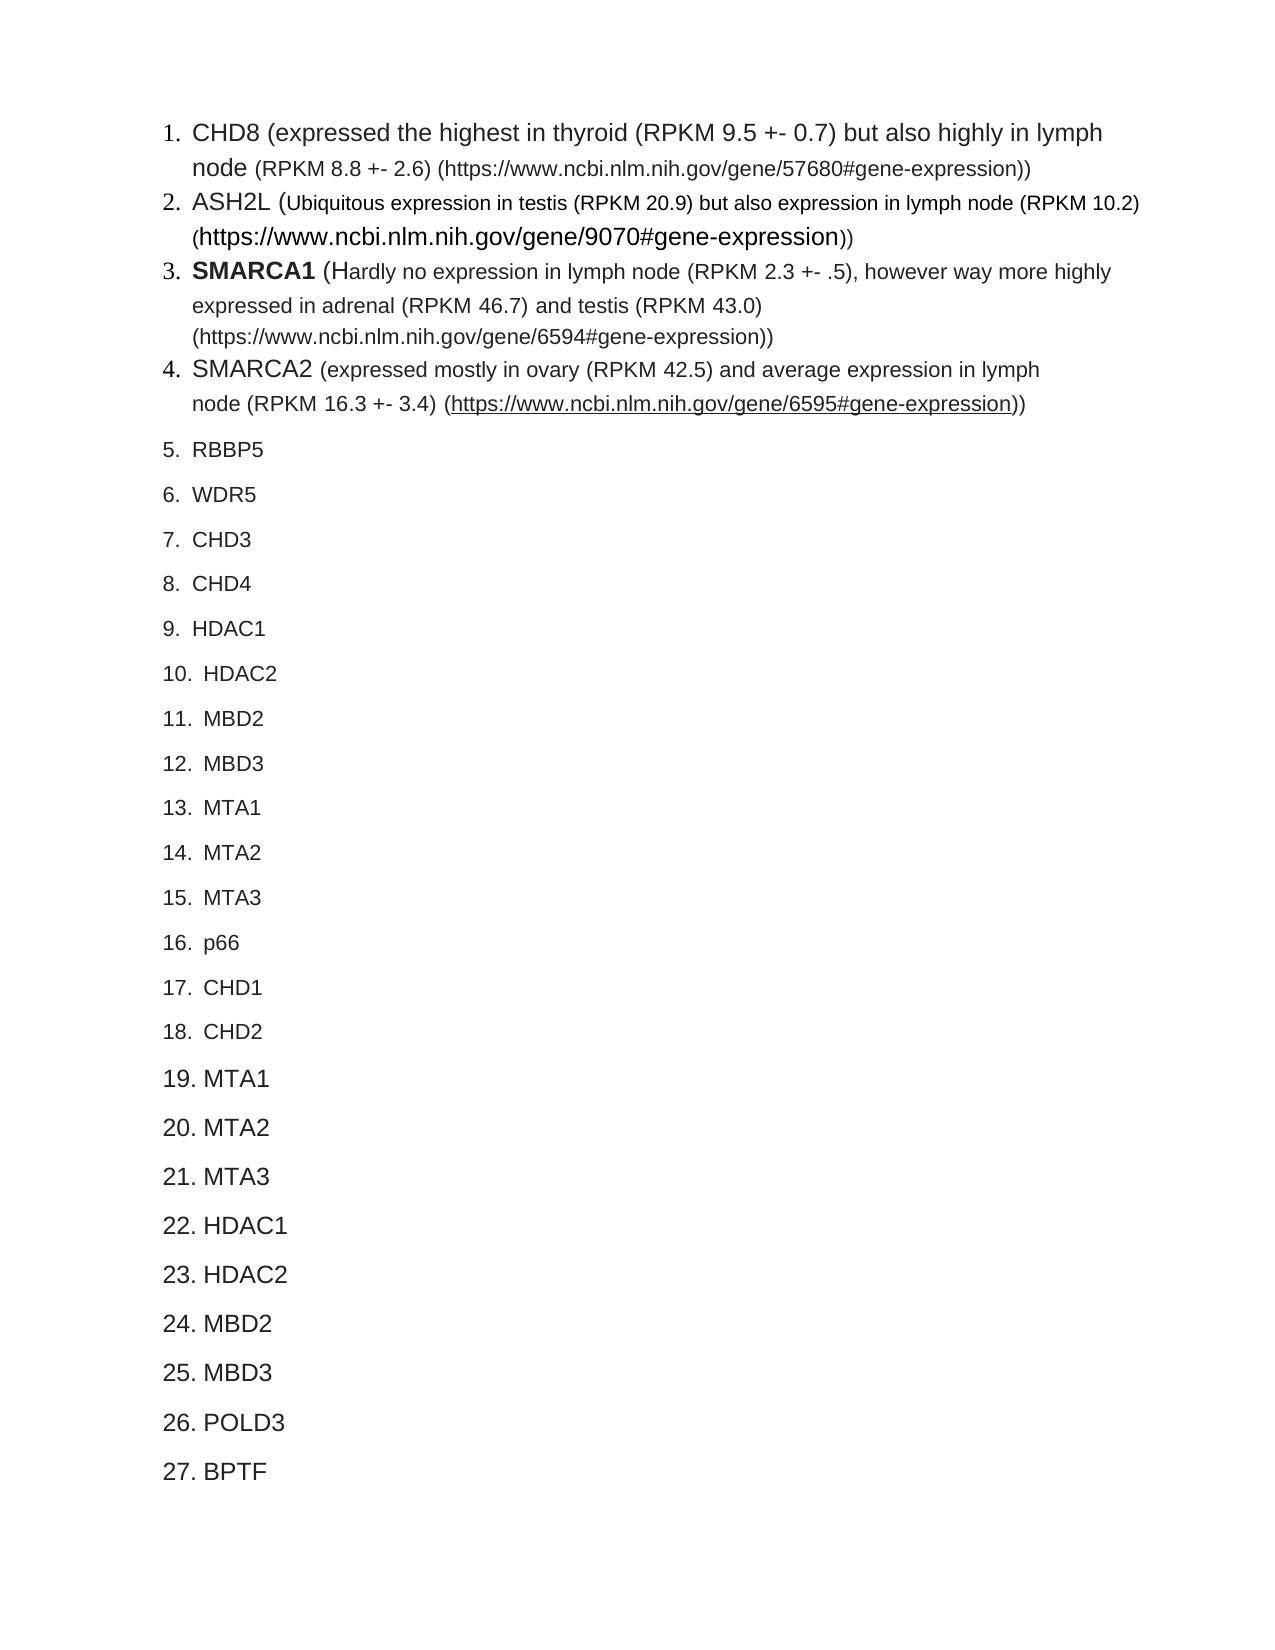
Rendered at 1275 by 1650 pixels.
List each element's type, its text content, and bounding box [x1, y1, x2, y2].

list CHD3 [162, 527, 1157, 552]
list RBBP5 [162, 437, 1157, 462]
list MBD3 [162, 751, 1157, 776]
list HDAC2 [162, 661, 1157, 686]
list MTA3 [162, 885, 1157, 910]
list CHD2 [162, 1019, 1157, 1044]
list MTA1 [162, 1064, 1157, 1093]
list MTA2 [162, 840, 1157, 865]
list BPTF [162, 1457, 1157, 1485]
list MTA2 [162, 1113, 1157, 1142]
list HDAC1 [162, 616, 1157, 641]
list CHD8 (expressed the highest in thyroid (RPKM 9.5 +- 0.7) but also highly in lymph node (RPKM 8.8 +- 2.6) (https://www.ncbi.nlm.nih.gov/gene/57680#gene-expression)) [162, 118, 1157, 181]
list MBD2 [162, 706, 1157, 731]
list HDAC1 [162, 1211, 1157, 1240]
list MTA3 [162, 1162, 1157, 1191]
list ASH2L (Ubiquitous expression in testis (RPKM 20.9) but also expression in lymph node (RPKM 10.2) (https://www.ncbi.nlm.nih.gov/gene/9070#gene-expression)) [162, 187, 1157, 251]
list SMARCA2 (expressed mostly in ovary (RPKM 42.5) and average expression in lymph node (RPKM 16.3 +- 3.4) (https://www.ncbi.nlm.nih.gov/gene/6595#gene-expression)) [162, 354, 1157, 417]
list POLD3 [162, 1407, 1157, 1436]
list p66 [162, 930, 1157, 955]
list CHD4 [162, 571, 1157, 597]
list HDAC2 [162, 1260, 1157, 1289]
list MTA1 [162, 795, 1157, 821]
list MBD2 [162, 1309, 1157, 1338]
list SMARCA1 (Hardly no expression in lymph node (RPKM 2.3 +- .5), however way more highly expressed in adrenal (RPKM 46.7) and testis (RPKM 43.0) (https://www.ncbi.nlm.nih.gov/gene/6594#gene-expression)) [162, 256, 1157, 349]
list CHD1 [162, 974, 1157, 1000]
list WDR5 [162, 482, 1157, 507]
list MBD3 [162, 1358, 1157, 1387]
